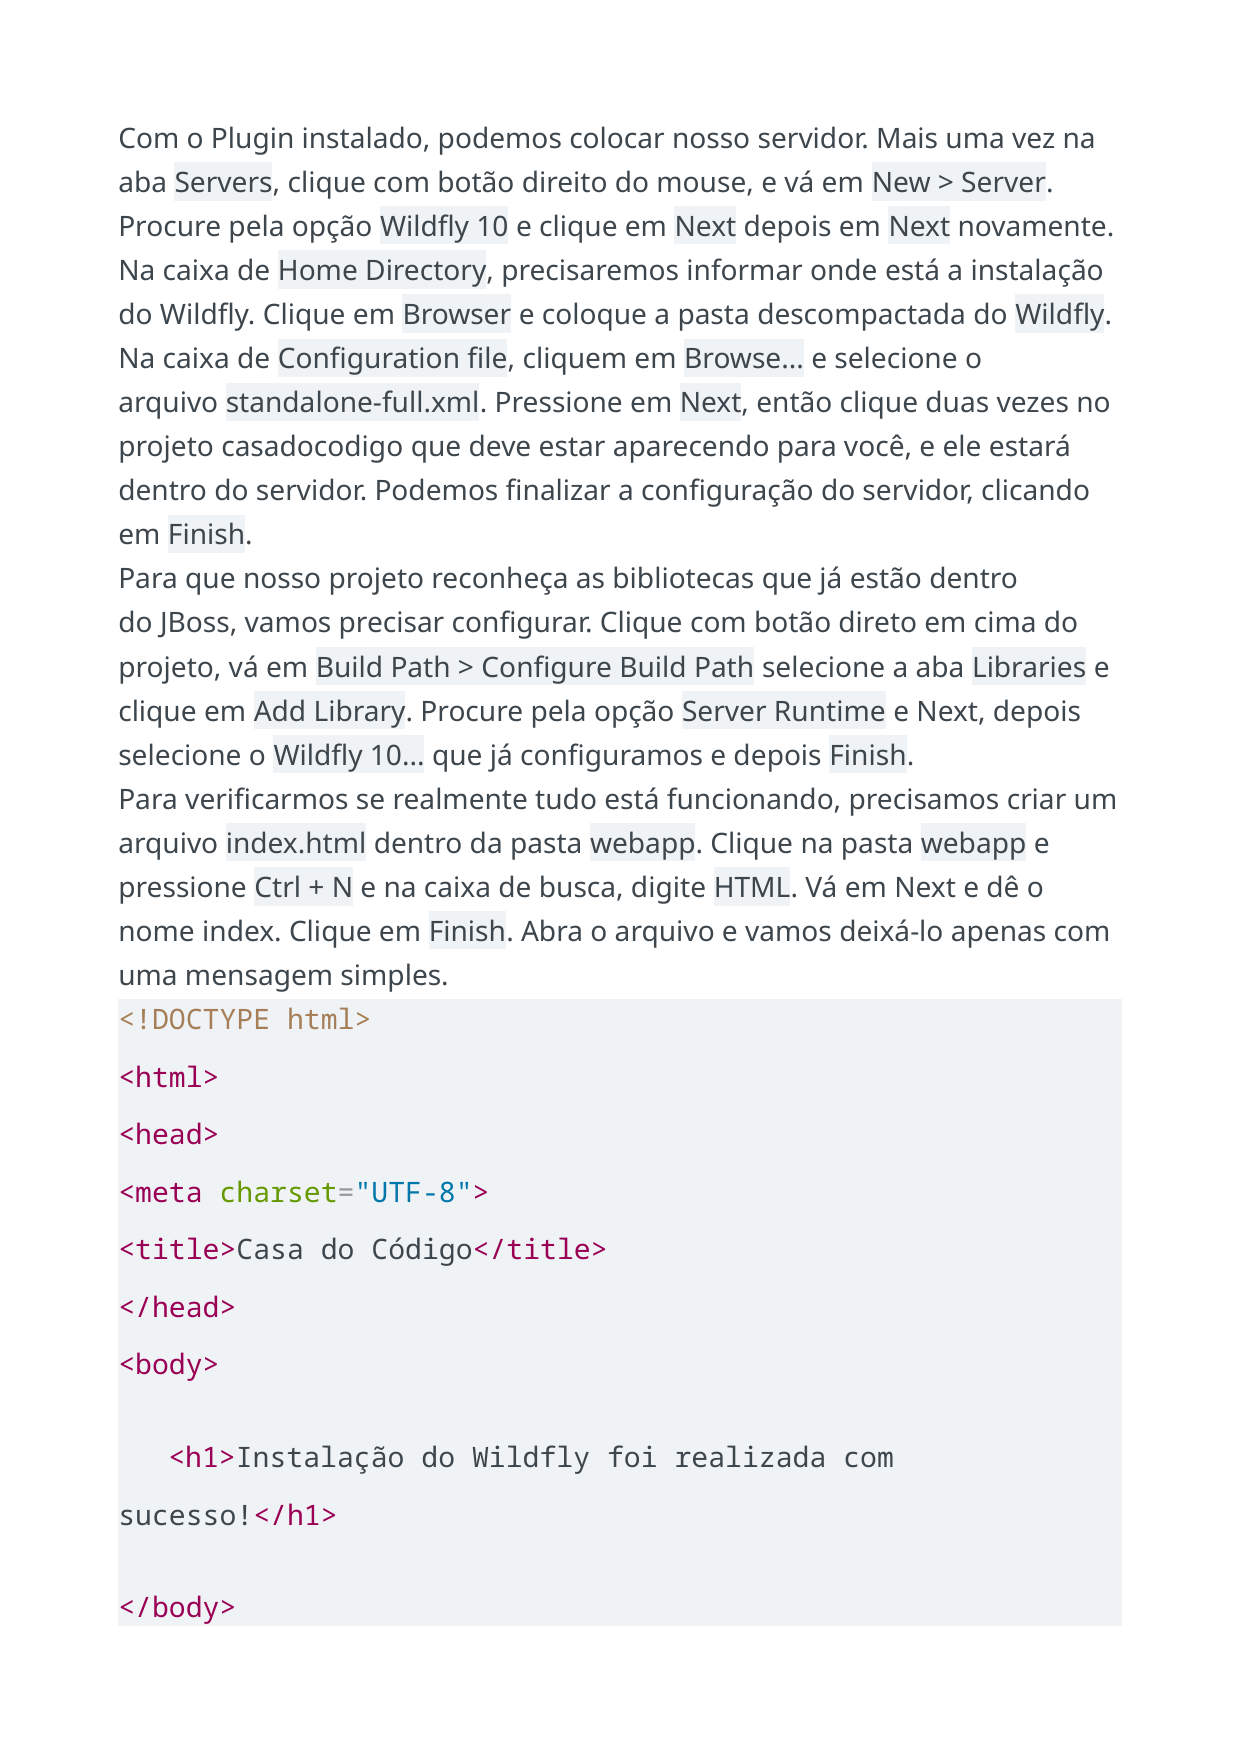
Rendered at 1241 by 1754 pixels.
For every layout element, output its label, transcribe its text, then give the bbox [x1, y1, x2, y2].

text Para que nosso projeto reconheça as bibliotecas que já estão dentro do JBoss, vamos precisar configurar. Clique com botão direto em cima do projeto, vá em Build Path > Configure Build Path selecione a aba Libraries e clique em Add Library. Procure pela opção Server Runtime e Next, depois selecione o Wildfly 10... que já configuramos e depois Finish. [118, 559, 1122, 773]
text <meta charset="UTF-8"> [118, 1172, 1122, 1210]
text <head> [118, 1114, 1122, 1153]
text Com o Plugin instalado, podemos colocar nosso servidor. Mais uma vez na aba Servers, clique com botão direito do mouse, e vá em New > Server. Procure pela opção Wildfly 10 e clique em Next depois em Next novamente. Na caixa de Home Directory, precisaremos informar onde está a instalação do Wildfly. Clique em Browser e coloque a pasta descompactada do Wildfly. Na caixa de Configuration file, cliquem em Browse... e selecione o arquivo standalone-full.xml. Pressione em Next, então clique duas vezes no projeto casadocodigo que deve estar aparecendo para você, e ele estará dentro do servidor. Podemos finalizar a configuração do servidor, clicando em Finish. [118, 118, 1122, 553]
text <body> [118, 1344, 1122, 1383]
text <h1>Instalação do Wildfly foi realizada com sucesso!</h1> [118, 1437, 1122, 1533]
text <html> [118, 1057, 1122, 1095]
text </head> [118, 1287, 1122, 1325]
text </body> [118, 1588, 1122, 1626]
text <!DOCTYPE html> [118, 999, 1122, 1038]
text Para verificarmos se realmente tudo está funcionando, precisamos criar um arquivo index.html dentro da pasta webapp. Clique na pasta webapp e pressione Ctrl + N e na caixa de busca, digite HTML. Vá em Next e dê o nome index. Clique em Finish. Abra o arquivo e vamos deixá-lo apenas com uma mensagem simples. [118, 779, 1122, 994]
text <title>Casa do Código</title> [118, 1229, 1122, 1268]
